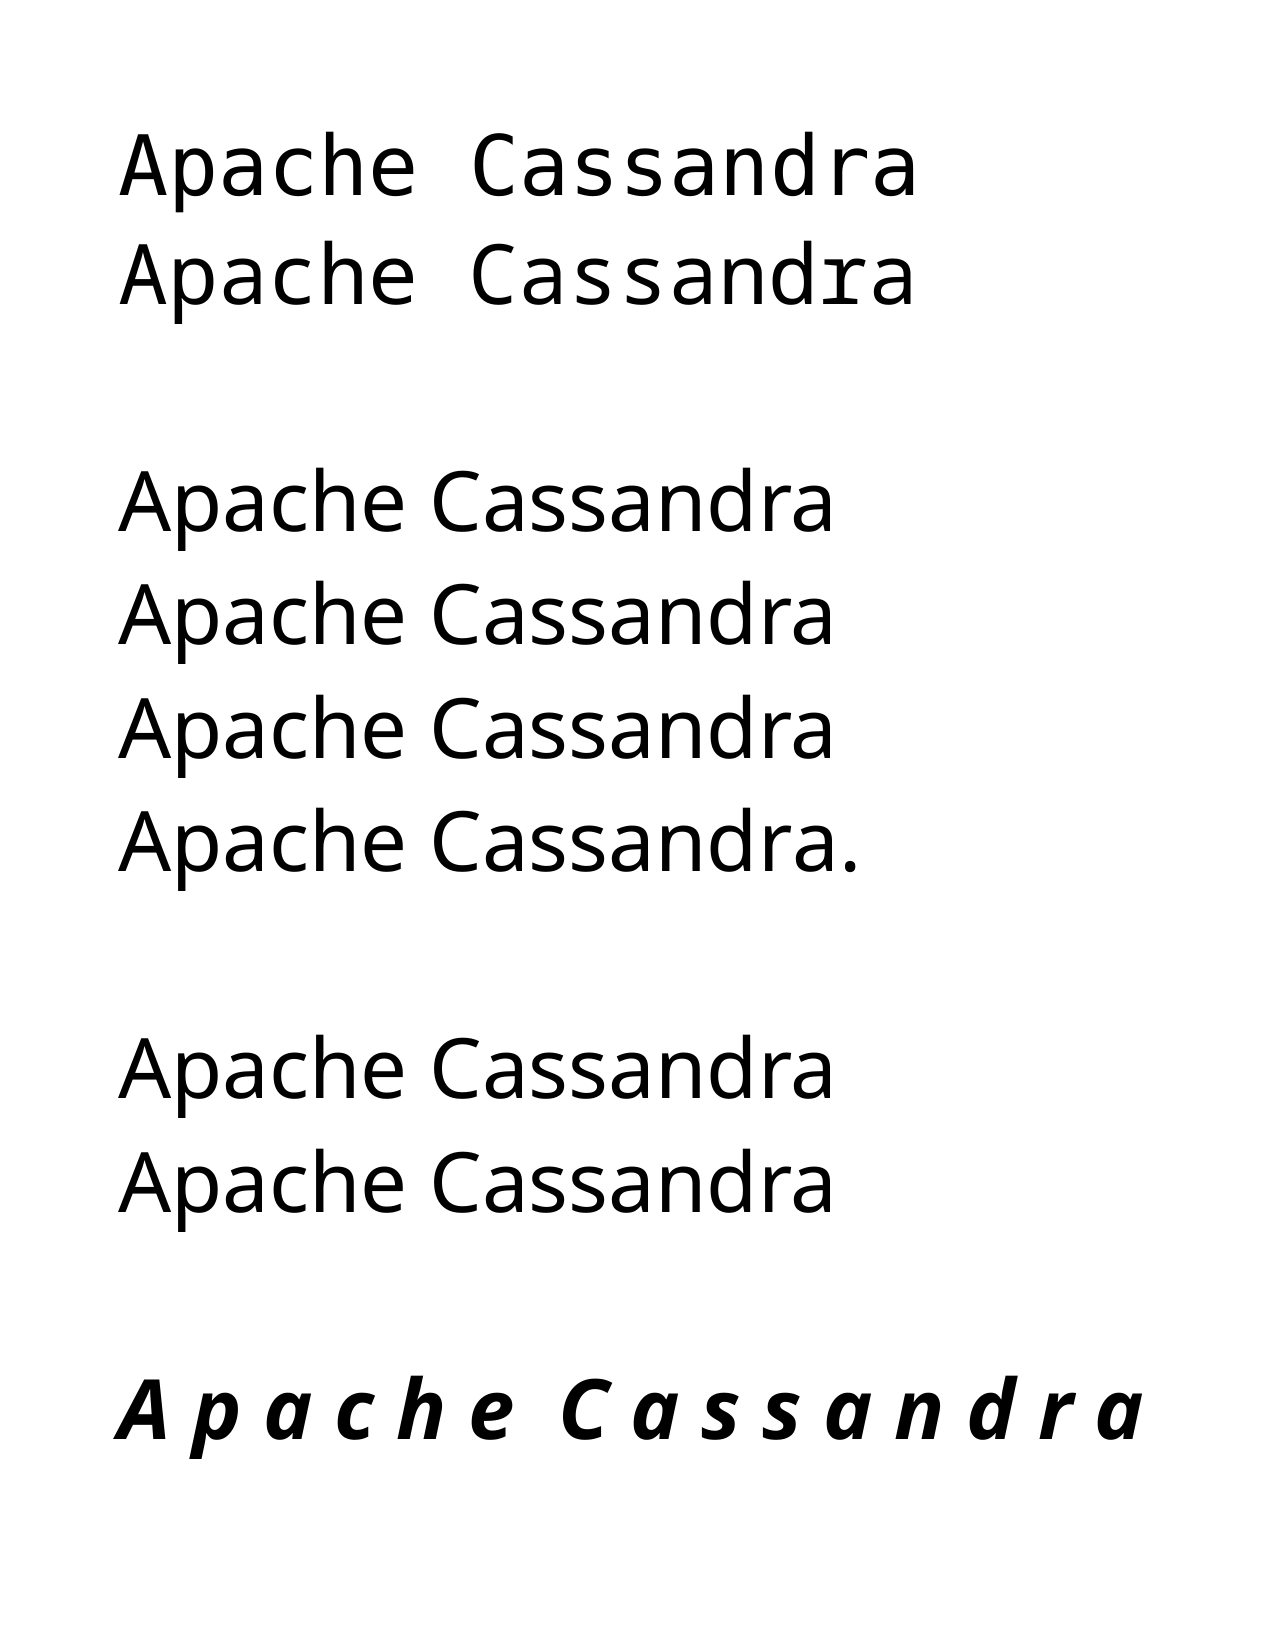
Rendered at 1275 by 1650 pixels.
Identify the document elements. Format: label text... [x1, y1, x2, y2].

text Apache Cassandra [118, 556, 1157, 669]
text A p a c h e C a s s a n d r a [118, 1351, 1157, 1464]
text Apache Cassandra [118, 1123, 1157, 1237]
text Apache Cassandra [118, 1010, 1157, 1123]
text Apache Cassandra [118, 118, 1157, 215]
text Apache Cassandra [118, 442, 1157, 556]
text Apache Cassandra. [118, 783, 1157, 896]
text Apache Cassandra [118, 669, 1157, 783]
text Apache Cassandra [118, 215, 1157, 329]
